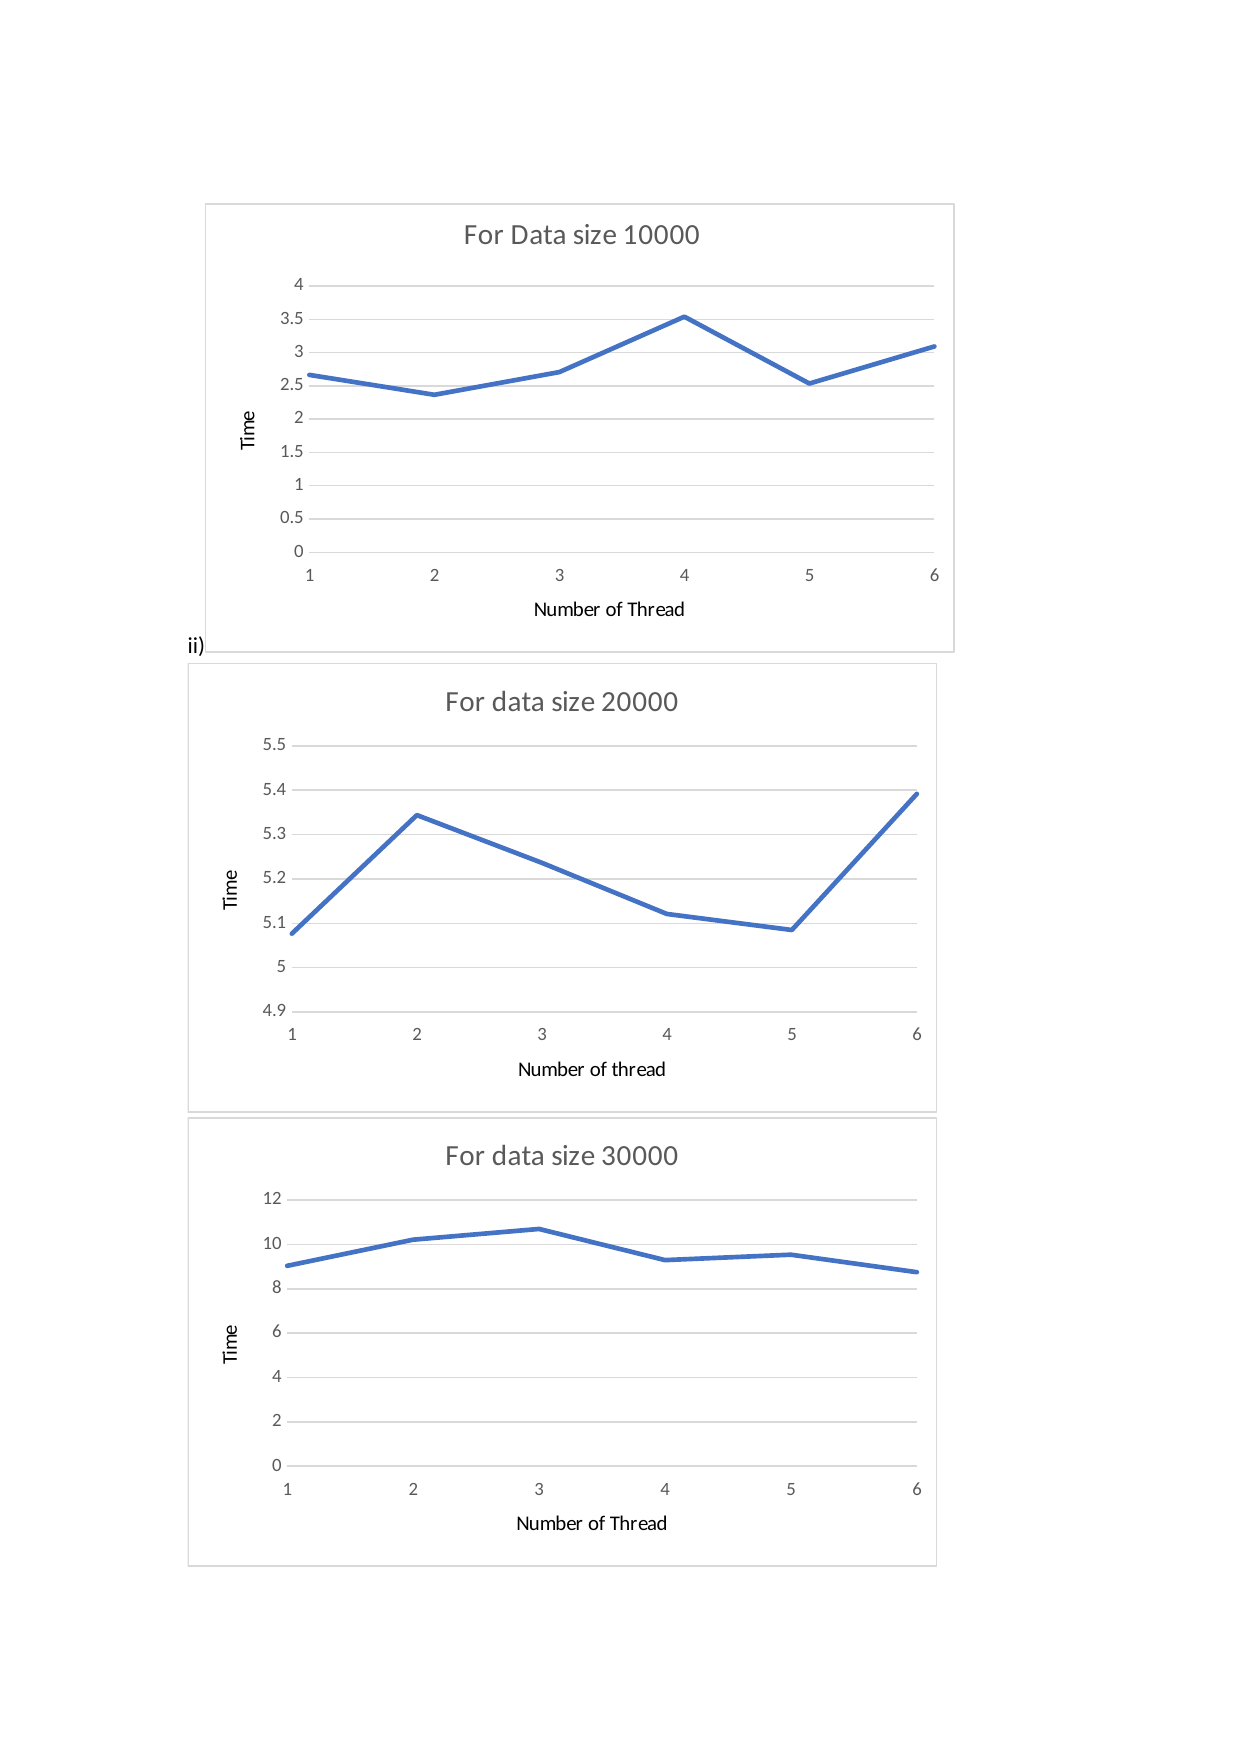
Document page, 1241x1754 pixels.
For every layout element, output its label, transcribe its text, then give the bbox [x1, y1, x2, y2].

text ii) [187, 203, 1053, 1567]
